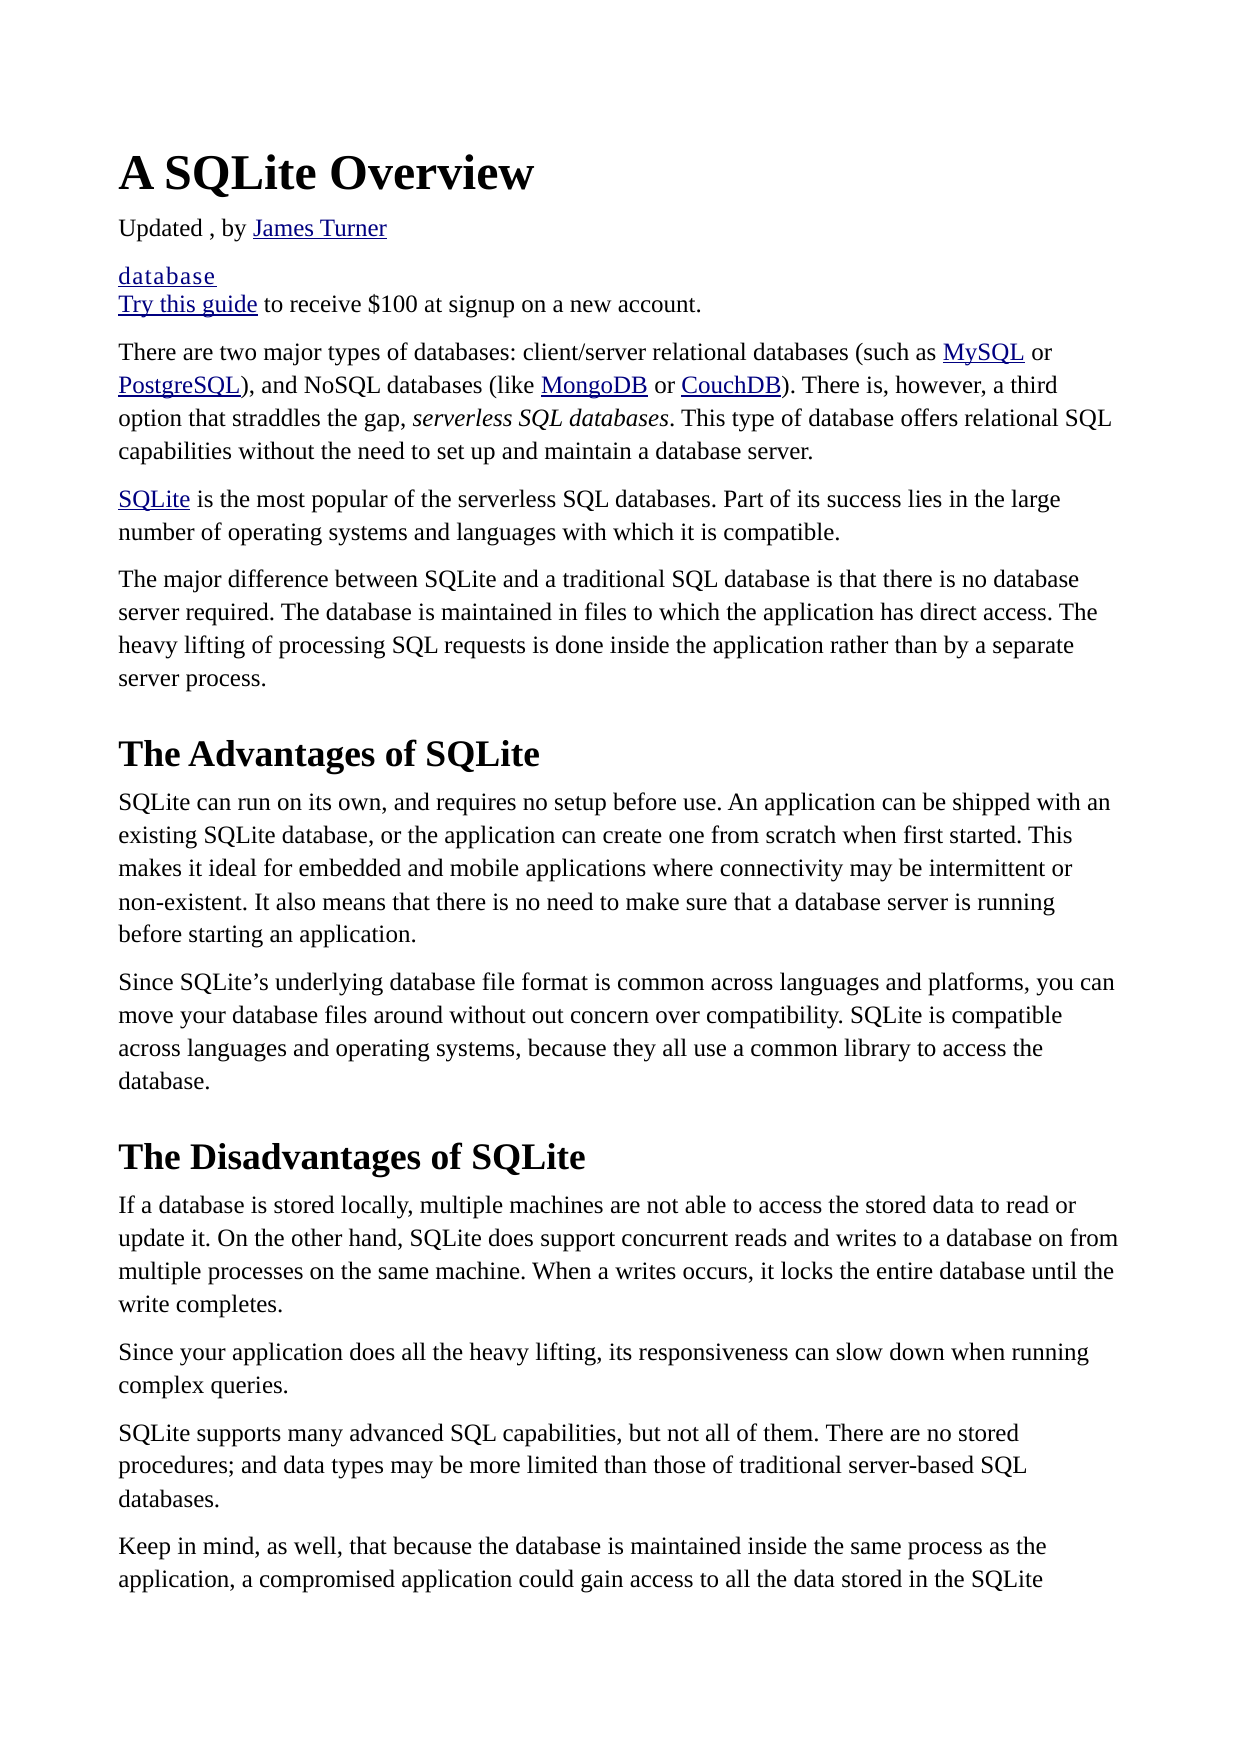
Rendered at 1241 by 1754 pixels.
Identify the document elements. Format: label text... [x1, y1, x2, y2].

text If a database is stored locally, multiple machines are not able to access the stored data to read or update it. On the other hand, SQLite does support concurrent reads and writes to a database on from multiple processes on the same machine. When a writes occurs, it locks the entire database until the write completes. [118, 1190, 1122, 1318]
text There are two major types of databases: client/server relational databases (such as MySQL or PostgreSQL), and NoSQL databases (like MongoDB or CouchDB). There is, however, a third option that straddles the gap, serverless SQL databases. This type of database offers relational SQL capabilities without the need to set up and maintain a database server. [118, 337, 1122, 465]
subtitle The Advantages of SQLite [118, 732, 1122, 775]
text Keep in mind, as well, that because the database is maintained inside the same process as the application, a compromised application could gain access to all the data stored in the SQLite [118, 1531, 1122, 1593]
text database [118, 261, 1122, 289]
subtitle A SQLite Overview [118, 143, 1122, 201]
text Try this guide to receive $100 at signup on a new account. [118, 289, 1122, 318]
text The major difference between SQLite and a traditional SQL database is that there is no database server required. The database is maintained in files to which the application has direct access. The heavy lifting of processing SQL requests is done inside the application rather than by a separate server process. [118, 564, 1122, 692]
text SQLite can run on its own, and requires no setup before use. An application can be shipped with an existing SQLite database, or the application can create one from scratch when first started. This makes it ideal for embedded and mobile applications where connectivity may be intermittent or non-existent. It also means that there is no need to make sure that a database server is running before starting an application. [118, 787, 1122, 948]
text Updated , by James Turner [118, 213, 1122, 242]
subtitle The Disadvantages of SQLite [118, 1135, 1122, 1178]
text SQLite is the most popular of the serverless SQL databases. Part of its success lies in the large number of operating systems and languages with which it is compatible. [118, 484, 1122, 546]
text SQLite supports many advanced SQL capabilities, but not all of them. There are no stored procedures; and data types may be more limited than those of traditional server-based SQL databases. [118, 1418, 1122, 1512]
text Since your application does all the heavy lifting, its responsiveness can slow down when running complex queries. [118, 1337, 1122, 1399]
text Since SQLite’s underlying database file format is common across languages and platforms, you can move your database files around without out concern over compatibility. SQLite is compatible across languages and operating systems, because they all use a common library to access the database. [118, 967, 1122, 1095]
